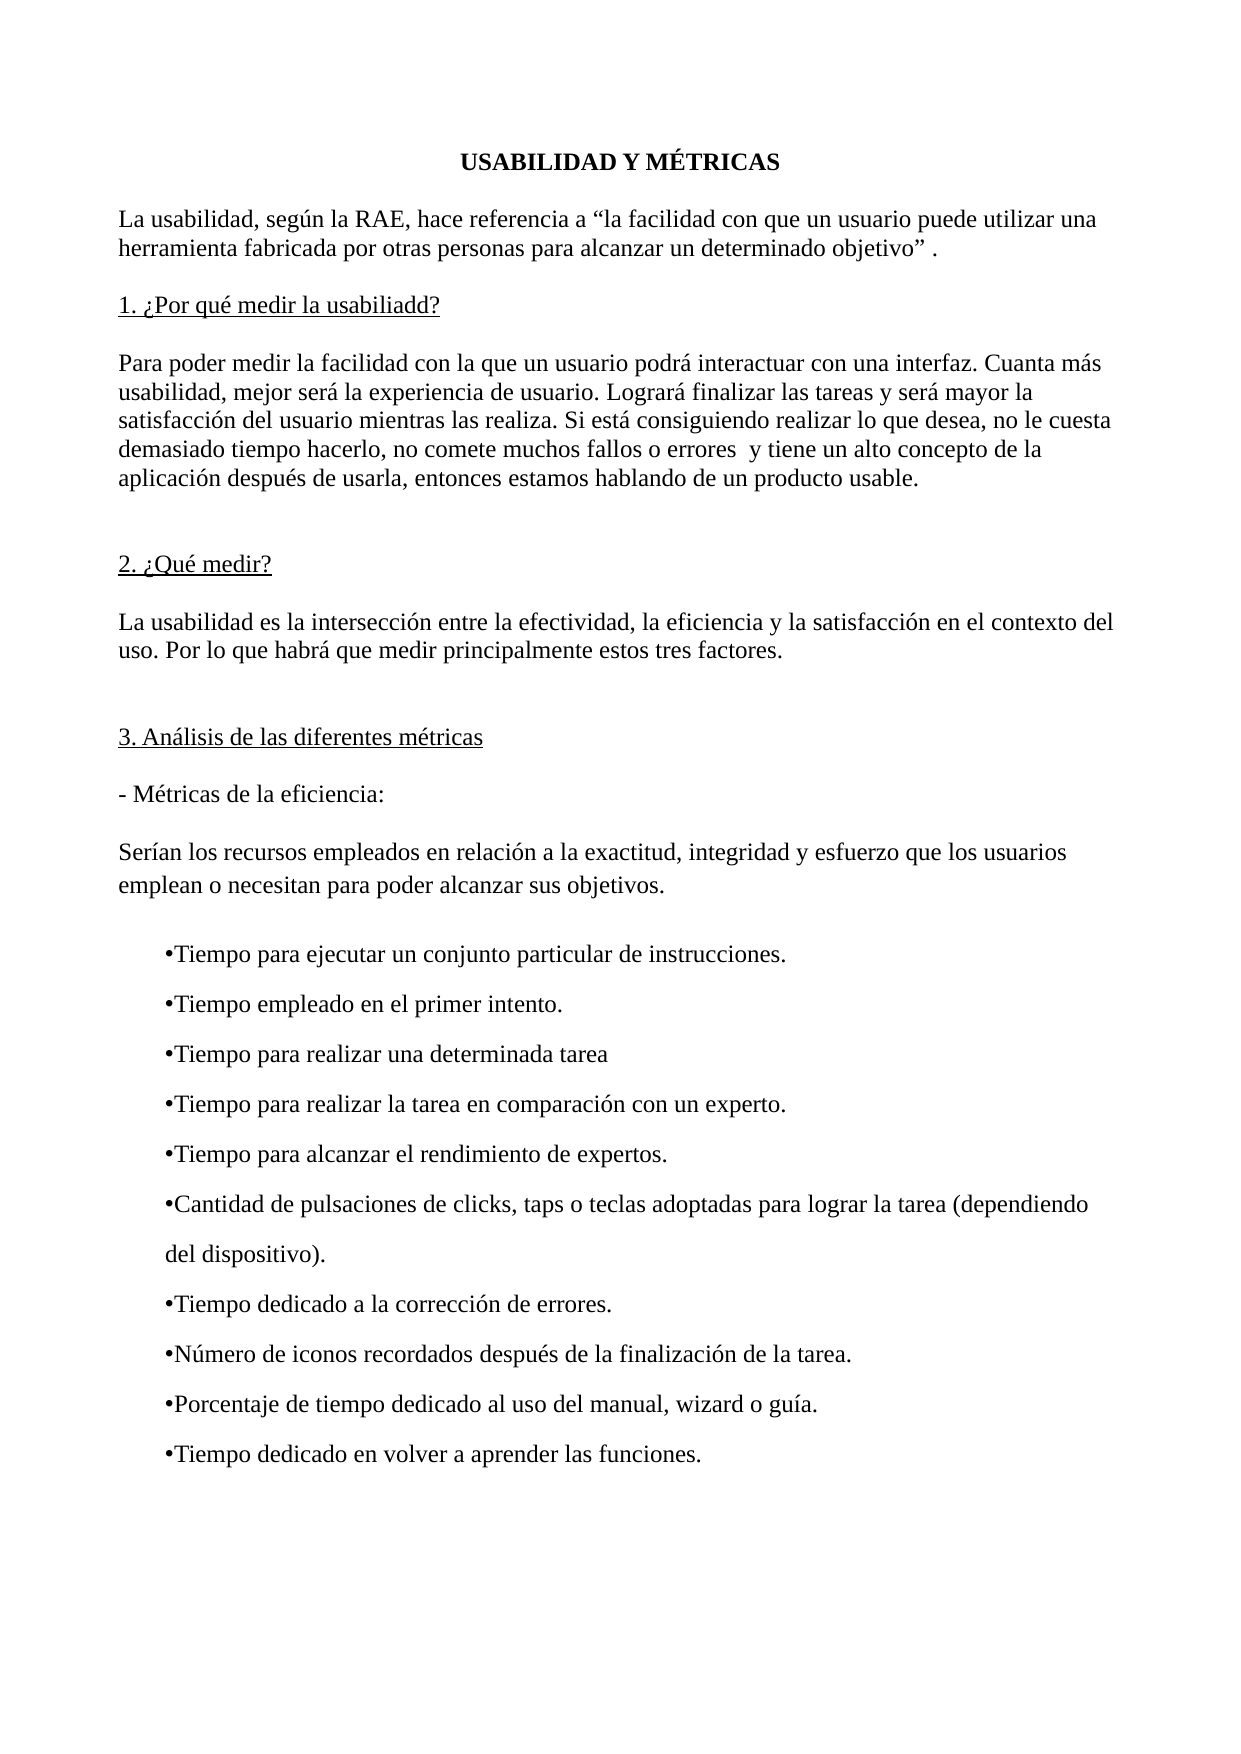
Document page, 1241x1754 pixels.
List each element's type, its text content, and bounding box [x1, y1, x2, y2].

text 1. ¿Por qué medir la usabiliadd? [118, 291, 1122, 319]
text La usabilidad es la intersección entre la efectividad, la eficiencia y la satisfacción en el contexto del uso. Por lo que habrá que medir principalmente estos tres factores. [118, 607, 1122, 664]
list Tiempo para alcanzar el rendimiento de expertos. [165, 1117, 1122, 1167]
list Cantidad de pulsaciones de clicks, taps o teclas adoptadas para lograr la tarea (dependiendo del dispositivo). [165, 1167, 1122, 1267]
text Serían los recursos empleados en relación a la exactitud, integridad y esfuerzo que los usuarios emplean o necesitan para poder alcanzar sus objetivos. [118, 837, 1122, 899]
text 3. Análisis de las diferentes métricas [118, 722, 1122, 751]
text - Métricas de la eficiencia: [118, 779, 1122, 808]
text USABILIDAD Y MÉTRICAS [118, 147, 1122, 176]
list Número de iconos recordados después de la finalización de la tarea. [165, 1317, 1122, 1367]
list Tiempo para ejecutar un conjunto particular de instrucciones. [165, 917, 1122, 967]
text Para poder medir la facilidad con la que un usuario podrá interactuar con una interfaz. Cuanta más usabilidad, mejor será la experiencia de usuario. Logrará finalizar las tareas y será mayor la satisfacción del usuario mientras las realiza. Si está consiguiendo realizar lo que desea, no le cuesta demasiado tiempo hacerlo, no comete muchos fallos o errores y tiene un alto concepto de la aplicación después de usarla, entonces estamos hablando de un producto usable. [118, 348, 1122, 492]
list Tiempo para realizar una determinada tarea [165, 1017, 1122, 1067]
list Tiempo dedicado a la corrección de errores. [165, 1267, 1122, 1317]
list Tiempo para realizar la tarea en comparación con un experto. [165, 1067, 1122, 1117]
list Porcentaje de tiempo dedicado al uso del manual, wizard o guía. [165, 1367, 1122, 1417]
list Tiempo dedicado en volver a aprender las funciones. [165, 1417, 1122, 1467]
list Tiempo empleado en el primer intento. [165, 967, 1122, 1017]
text 2. ¿Qué medir? [118, 549, 1122, 578]
text La usabilidad, según la RAE, hace referencia a “la facilidad con que un usuario puede utilizar una herramienta fabricada por otras personas para alcanzar un determinado objetivo” . [118, 204, 1122, 262]
